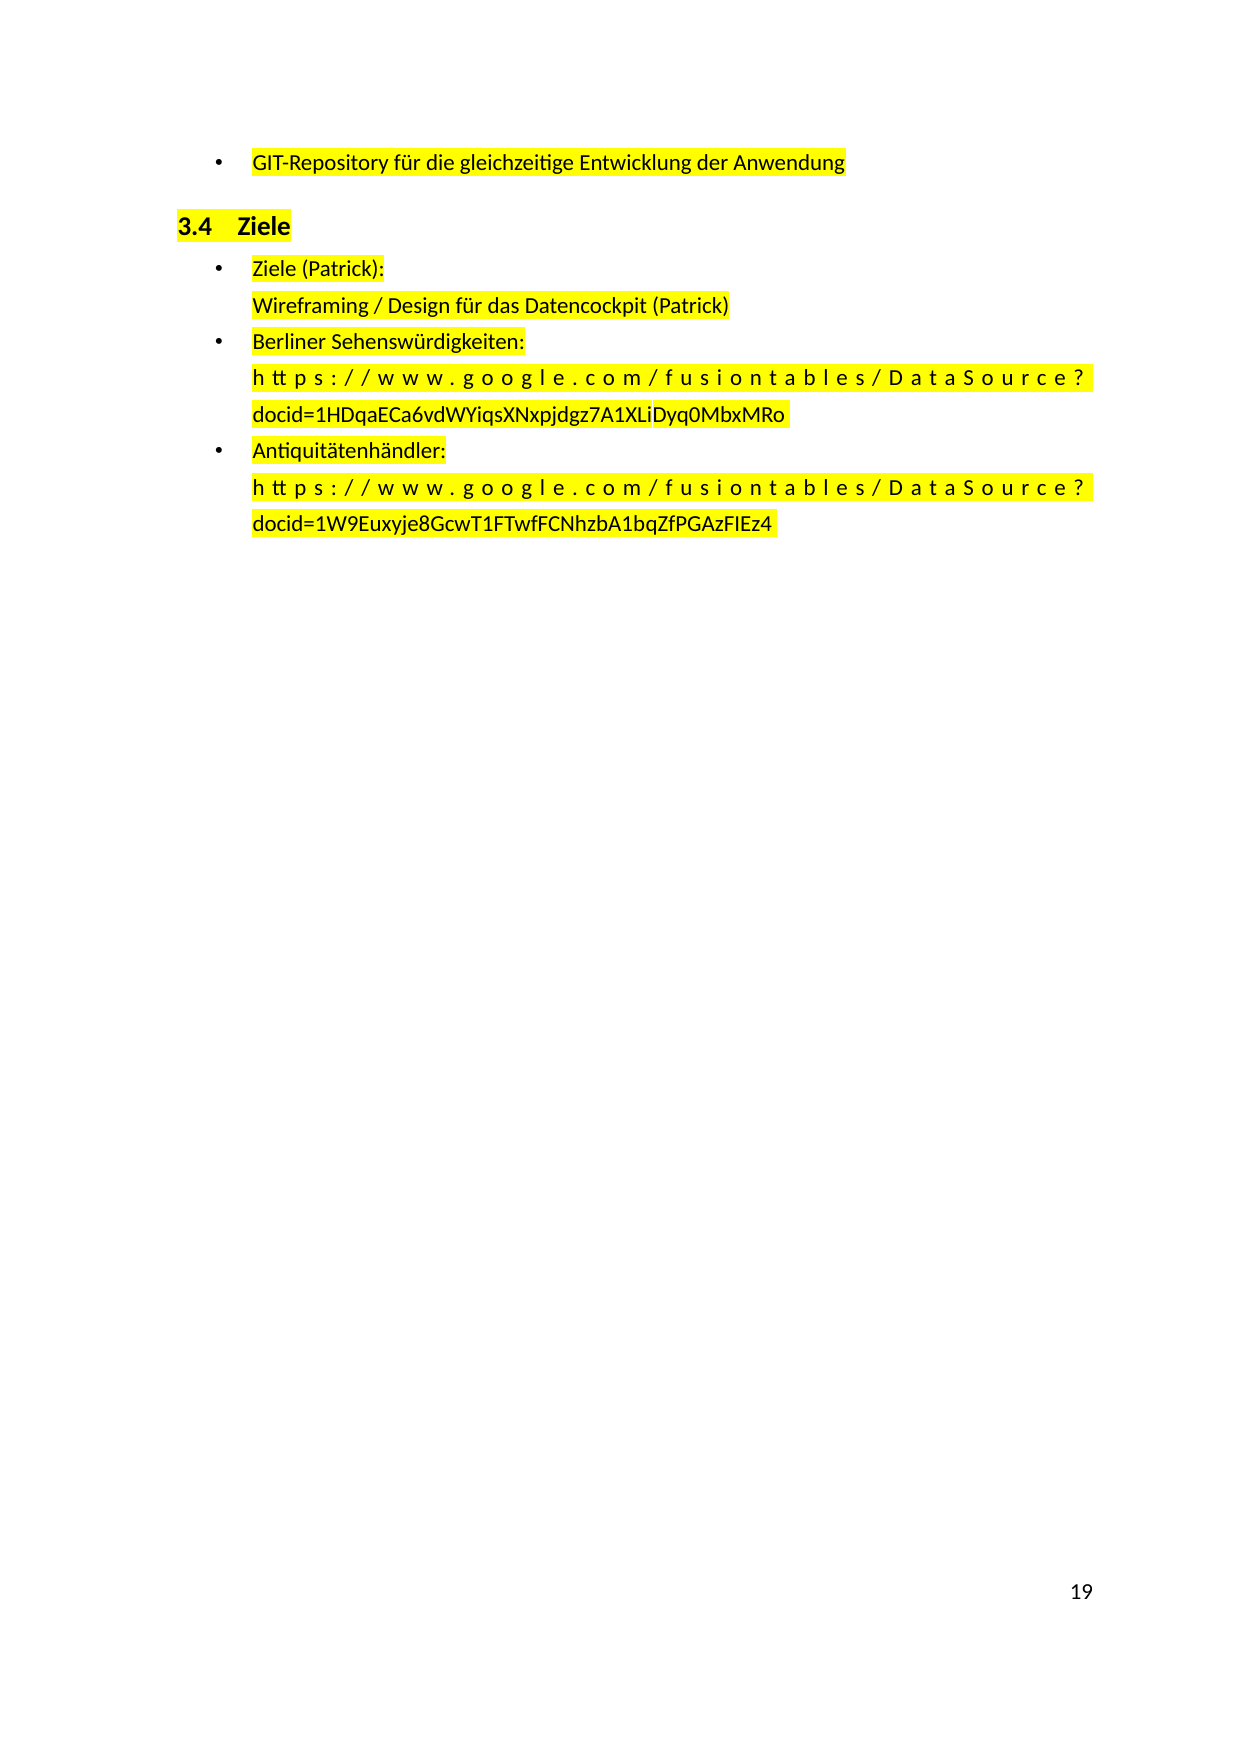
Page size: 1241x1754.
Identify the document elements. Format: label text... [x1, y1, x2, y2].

list https://www.google.com/fusiontables/DataSource?docid=1W9Euxyje8GcwT1FTwfFCNhzbA1b­qZfPGAzFIEz4 [215, 473, 1093, 537]
list https://www.google.com/fusiontables/DataSource?docid=1HDqaECa6vdWYiqsXNxpjdgz7A1XLi­Dyq0MbxMRo [215, 363, 1093, 428]
list Ziele (Patrick): [215, 254, 1093, 282]
list Antiquitätenhändler: [215, 436, 1093, 464]
subtitle Ziele [177, 209, 1093, 242]
list Berliner Sehenswürdigkeiten: [215, 327, 1093, 355]
list GIT-Repository für die gleichzeitige Entwicklung der Anwendung [215, 148, 1093, 176]
list Wireframing / Design für das Datencockpit (Patrick) [215, 291, 1093, 319]
